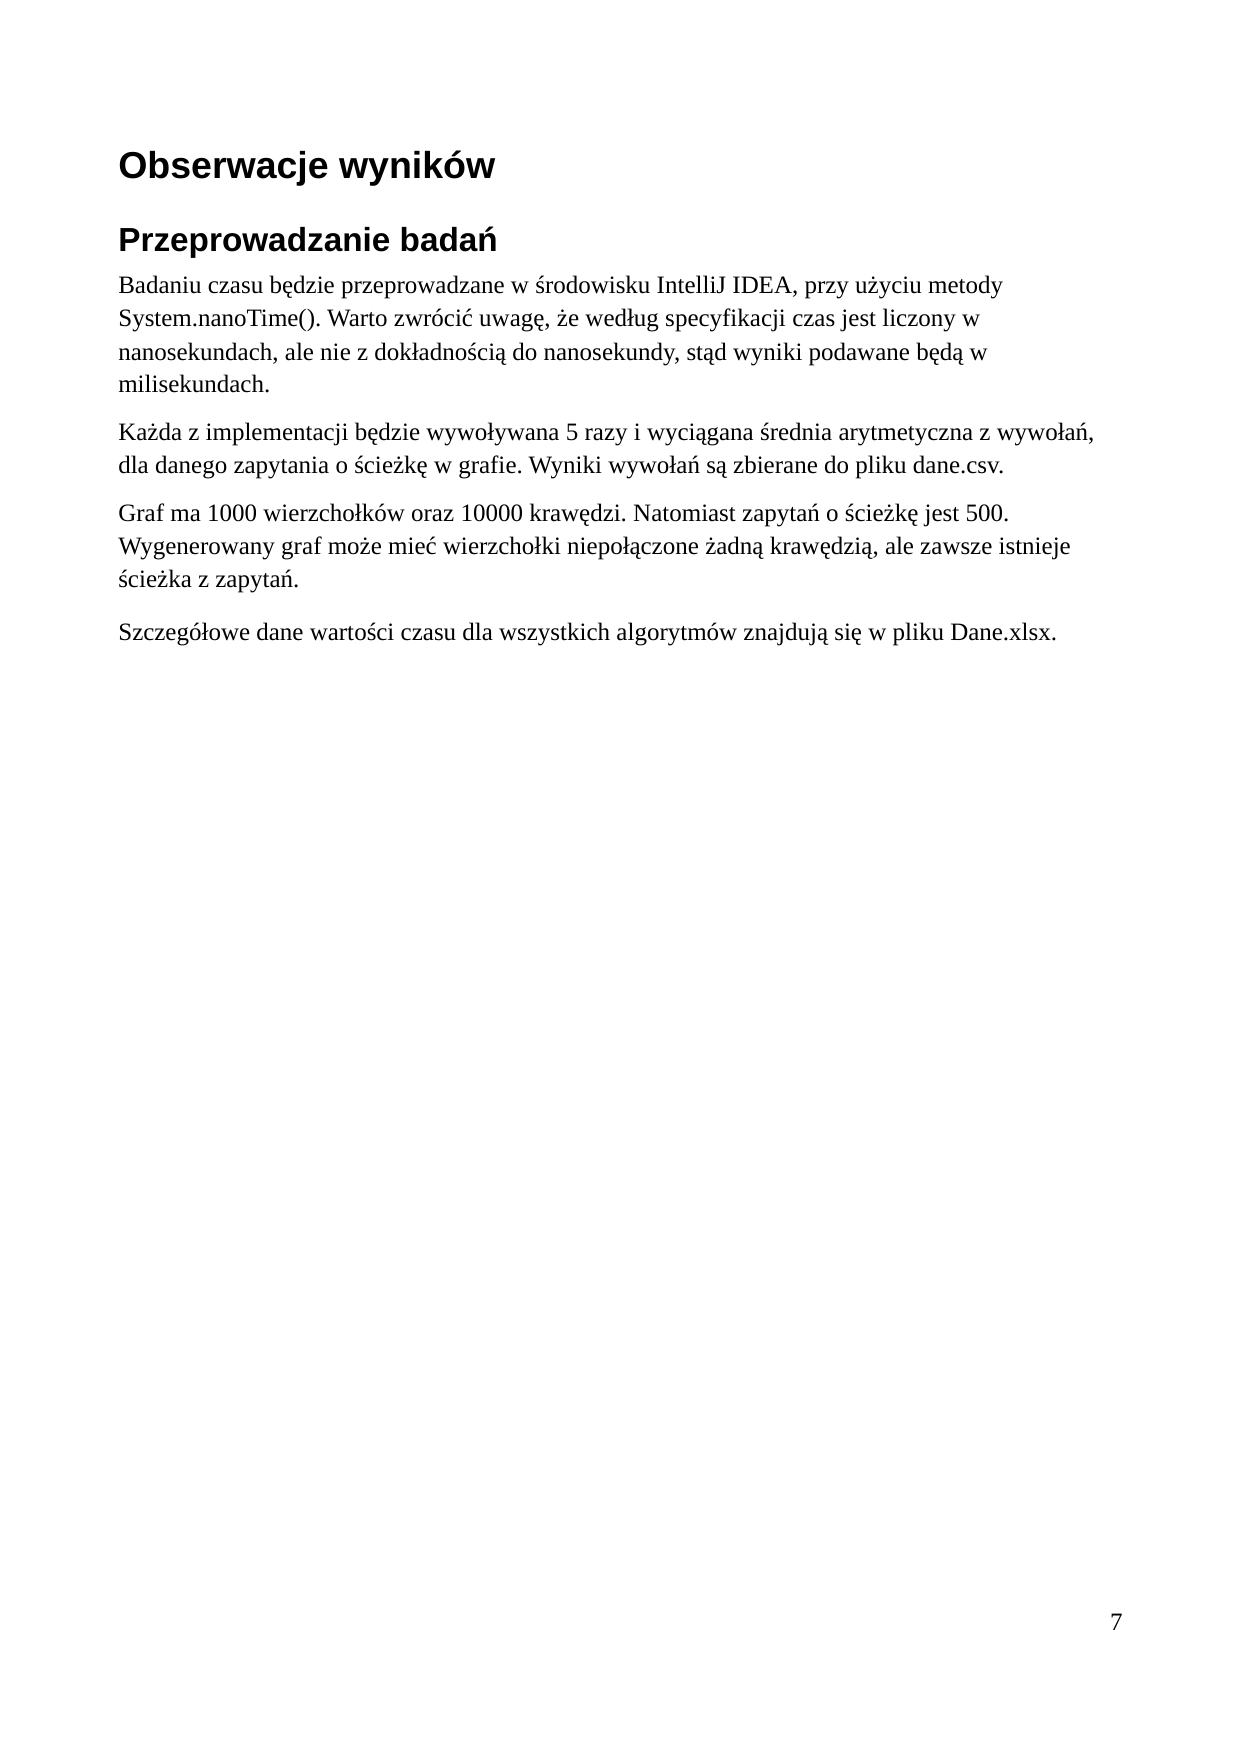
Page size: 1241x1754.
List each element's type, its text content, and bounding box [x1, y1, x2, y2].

subtitle Obserwacje wyników [118, 143, 1122, 186]
text Badaniu czasu będzie przeprowadzane w środowisku IntelliJ IDEA, przy użyciu metody System.nanoTime(). Warto zwrócić uwagę, że według specyfikacji czas jest liczony w nanosekundach, ale nie z dokładnością do nanosekundy, stąd wyniki podawane będą w milisekundach. [118, 271, 1122, 398]
text Szczegółowe dane wartości czasu dla wszystkich algorytmów znajdują się w pliku Dane.xlsx. [118, 617, 1122, 646]
text Graf ma 1000 wierzchołków oraz 10000 krawędzi. Natomiast zapytań o ścieżkę jest 500. Wygenerowany graf może mieć wierzchołki niepołączone żadną krawędzią, ale zawsze istnieje ścieżka z zapytań. [118, 498, 1122, 593]
subtitle Przeprowadzanie badań [118, 219, 1122, 258]
text Każda z implementacji będzie wywoływana 5 razy i wyciągana średnia arytmetyczna z wywołań, dla danego zapytania o ścieżkę w grafie. Wyniki wywołań są zbierane do pliku dane.csv. [118, 417, 1122, 479]
